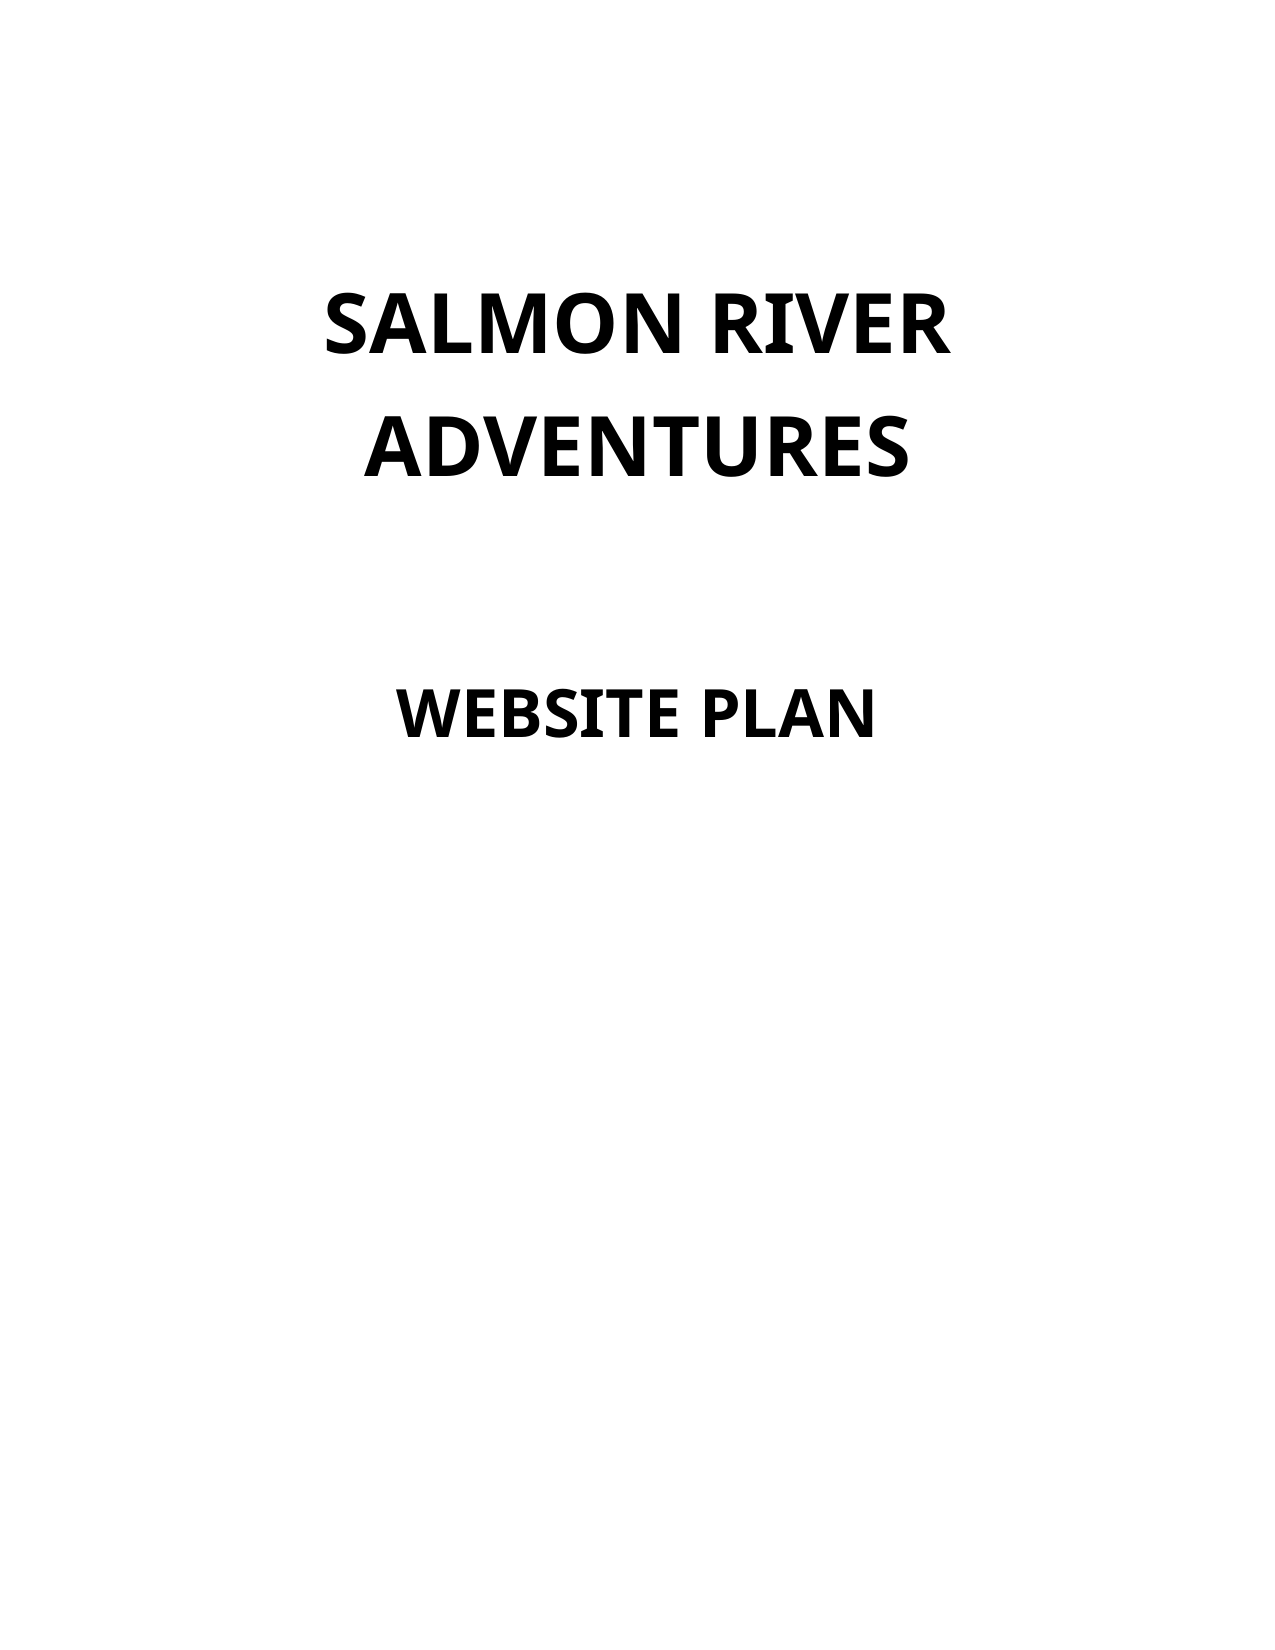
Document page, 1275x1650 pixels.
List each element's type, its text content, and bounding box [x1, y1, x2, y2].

text SALMON RIVER ADVENTURES [75, 265, 1200, 501]
text WEBSITE PLAN [75, 666, 1200, 757]
